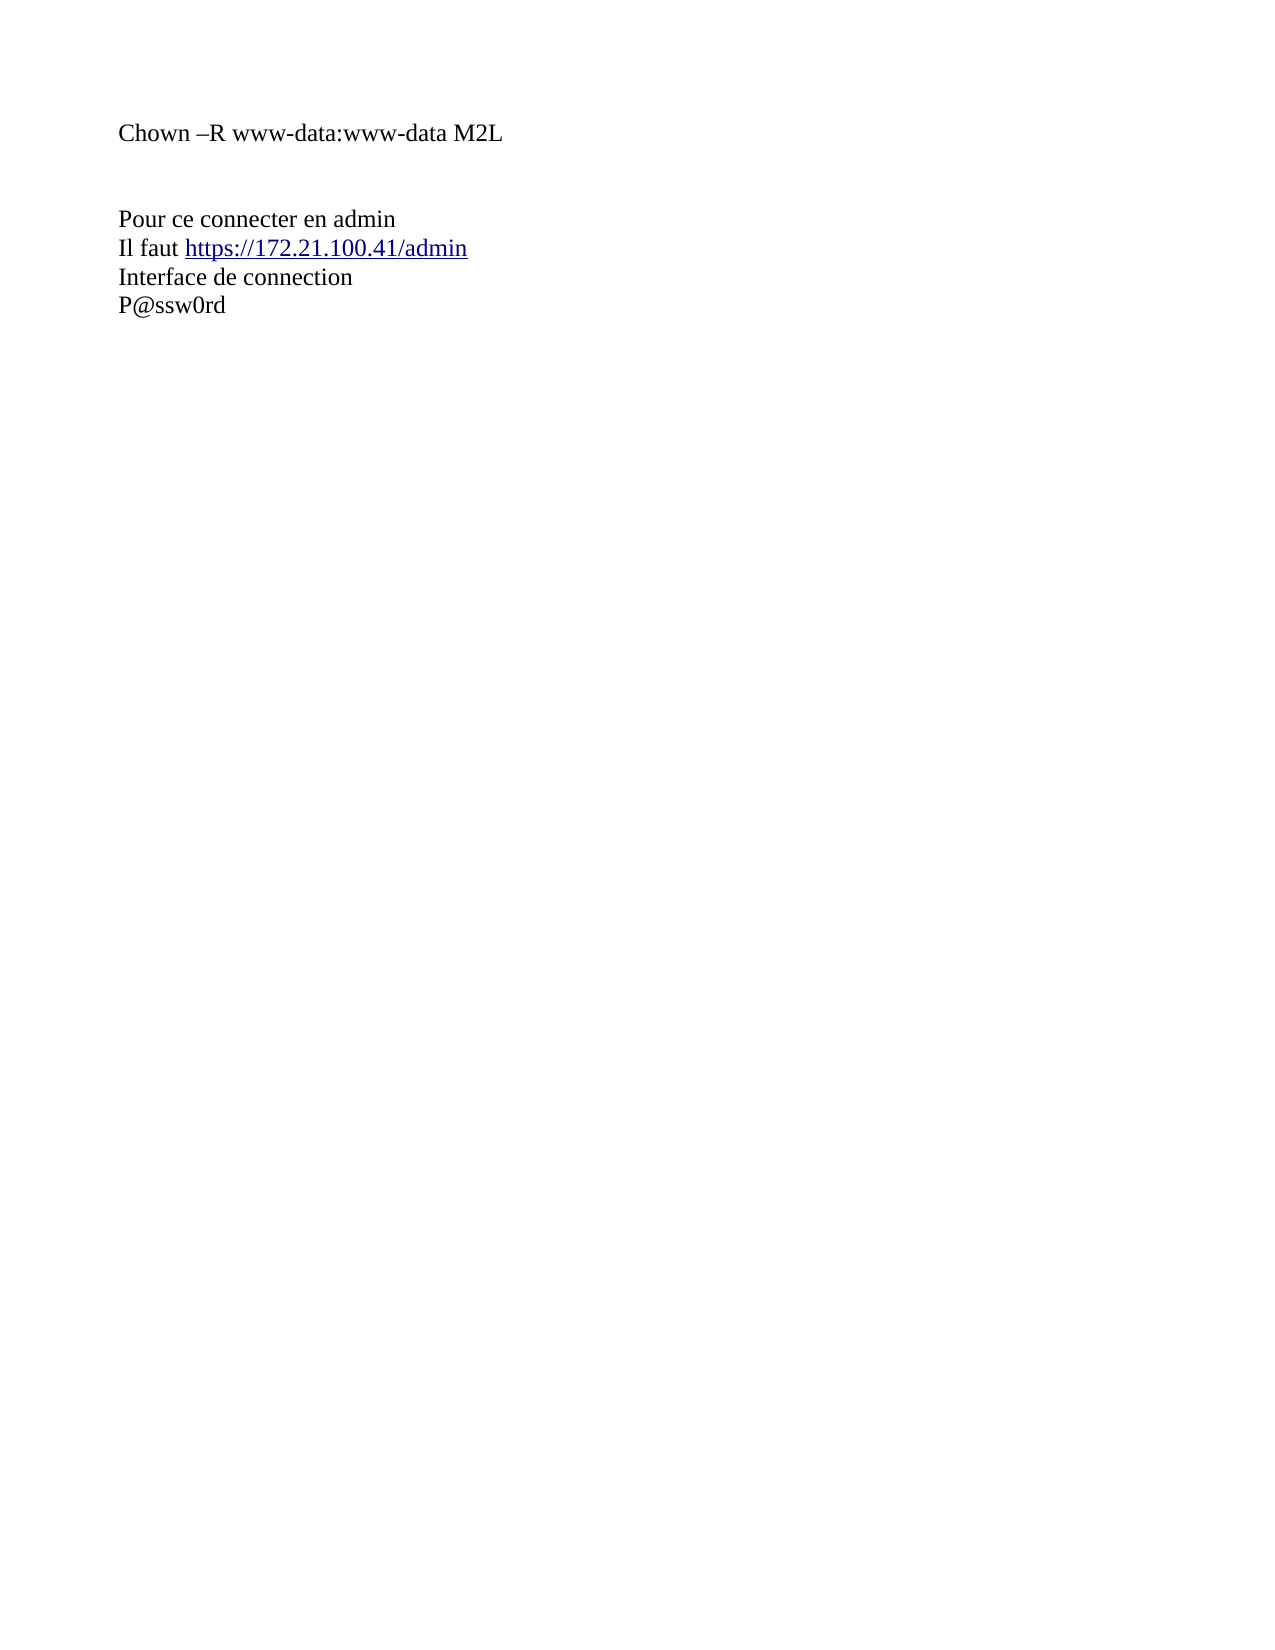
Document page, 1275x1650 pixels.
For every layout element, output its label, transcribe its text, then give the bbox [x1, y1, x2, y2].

text Il faut https://172.21.100.41/admin [118, 233, 1157, 262]
text Chown –R www-data:www-data M2L [118, 118, 1157, 147]
text Pour ce connecter en admin [118, 204, 1157, 233]
text P@ssw0rd [118, 291, 1157, 319]
text Interface de connection [118, 262, 1157, 291]
